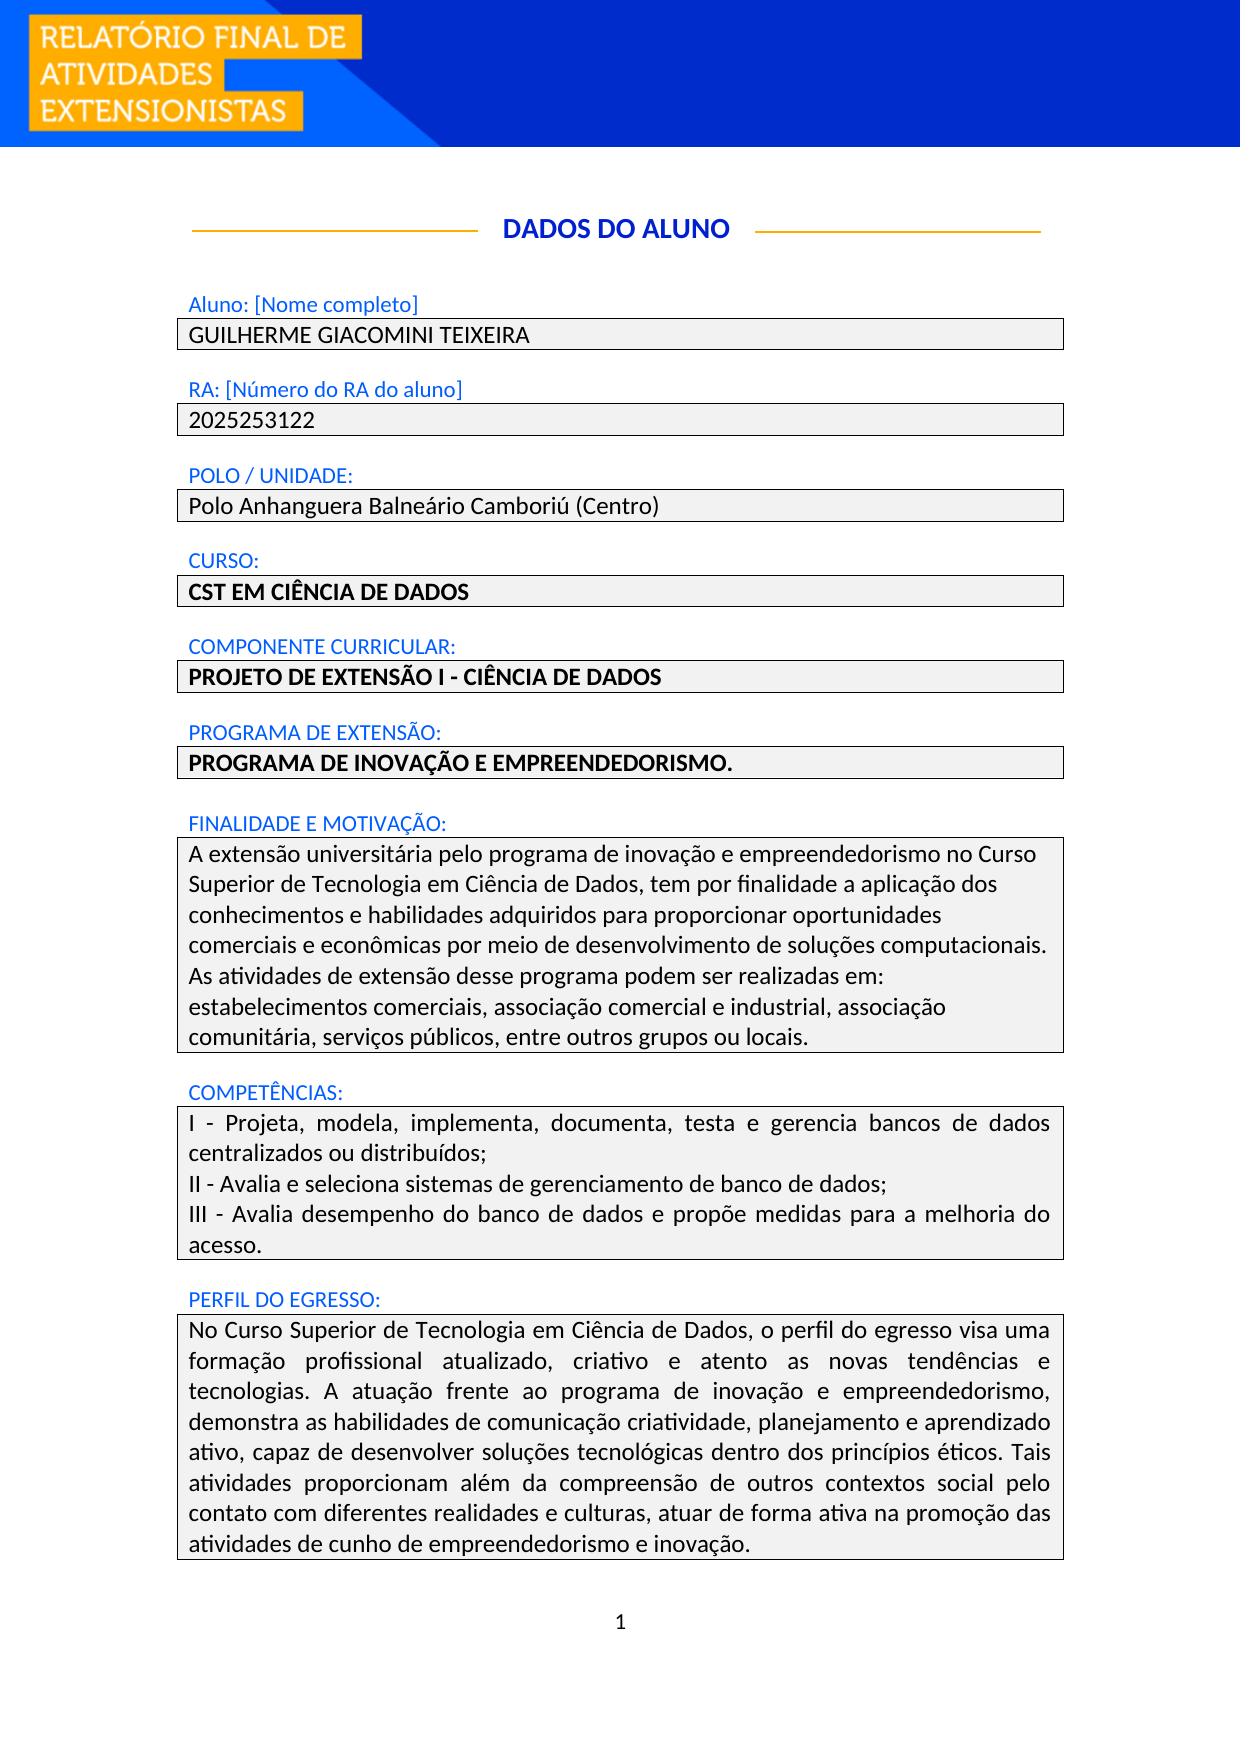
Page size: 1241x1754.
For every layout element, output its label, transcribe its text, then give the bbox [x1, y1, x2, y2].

table_header Aluno: [Nome completo] [177, 265, 1063, 318]
table_cell 2025253122 [178, 404, 1063, 435]
table_cell CURSO: [177, 522, 1063, 574]
table_cell No Curso Superior de Tecnologia em Ciência de Dados, o perfil do egresso visa uma formação profissional atualizado, criativo e atento as novas tendências e tecnologias. A atuação frente ao programa de inovação e empreendedorismo, demonstra as habilidades de comunicação criatividade, planejamento e aprendizado ativo, capaz de desenvolver soluções tecnológicas dentro dos princípios éticos. Tais atividades proporcionam além da compreensão de outros contextos social pelo contato com diferentes realidades e culturas, atuar de forma ativa na promoção das atividades de cunho de empreendedorismo e inovação. [178, 1315, 1063, 1559]
table_cell RA: [Número do RA do aluno] [177, 350, 1063, 403]
table_cell COMPETÊNCIAS: [177, 1053, 1063, 1106]
table_cell GUILHERME GIACOMINI TEIXEIRA [178, 319, 1063, 349]
table_cell PROJETO DE EXTENSÃO I - CIÊNCIA DE DADOS [178, 661, 1063, 692]
table_cell POLO / UNIDADE: [177, 436, 1063, 489]
table_cell PROGRAMA DE EXTENSÃO: [177, 693, 1063, 746]
table_cell PERFIL DO EGRESSO: [177, 1260, 1063, 1313]
table_cell PROGRAMA DE INOVAÇÃO E EMPREENDEDORISMO. [178, 747, 1063, 777]
table_cell A extensão universitária pelo programa de inovação e empreendedorismo no Curso Superior de Tecnologia em Ciência de Dados, tem por finalidade a aplicação dos conhecimentos e habilidades adquiridos para proporcionar oportunidades comerciais e econômicas por meio de desenvolvimento de soluções computacionais. As atividades de extensão desse programa podem ser realizadas em: estabelecimentos comerciais, associação comercial e industrial, associação comunitária, serviços públicos, entre outros grupos ou locais. [178, 838, 1063, 1052]
table_cell COMPONENTE CURRICULAR: [177, 607, 1063, 660]
table_cell Polo Anhanguera Balneário Camboriú (Centro) [178, 490, 1063, 521]
table_cell I - Projeta, modela, implementa, documenta, testa e gerencia bancos de dados centralizados ou distribuídos; II - Avalia e seleciona sistemas de gerenciamento de banco de dados; III - Avalia desempenho do banco de dados e propõe medidas para a melhoria do acesso. [178, 1107, 1063, 1259]
table_cell CST EM CIÊNCIA DE DADOS [178, 576, 1063, 606]
table_cell [177, 779, 1063, 809]
table_cell FINALIDADE E MOTIVAÇÃO: [177, 809, 1063, 837]
text DADOS DO ALUNO: [177, 210, 1063, 246]
